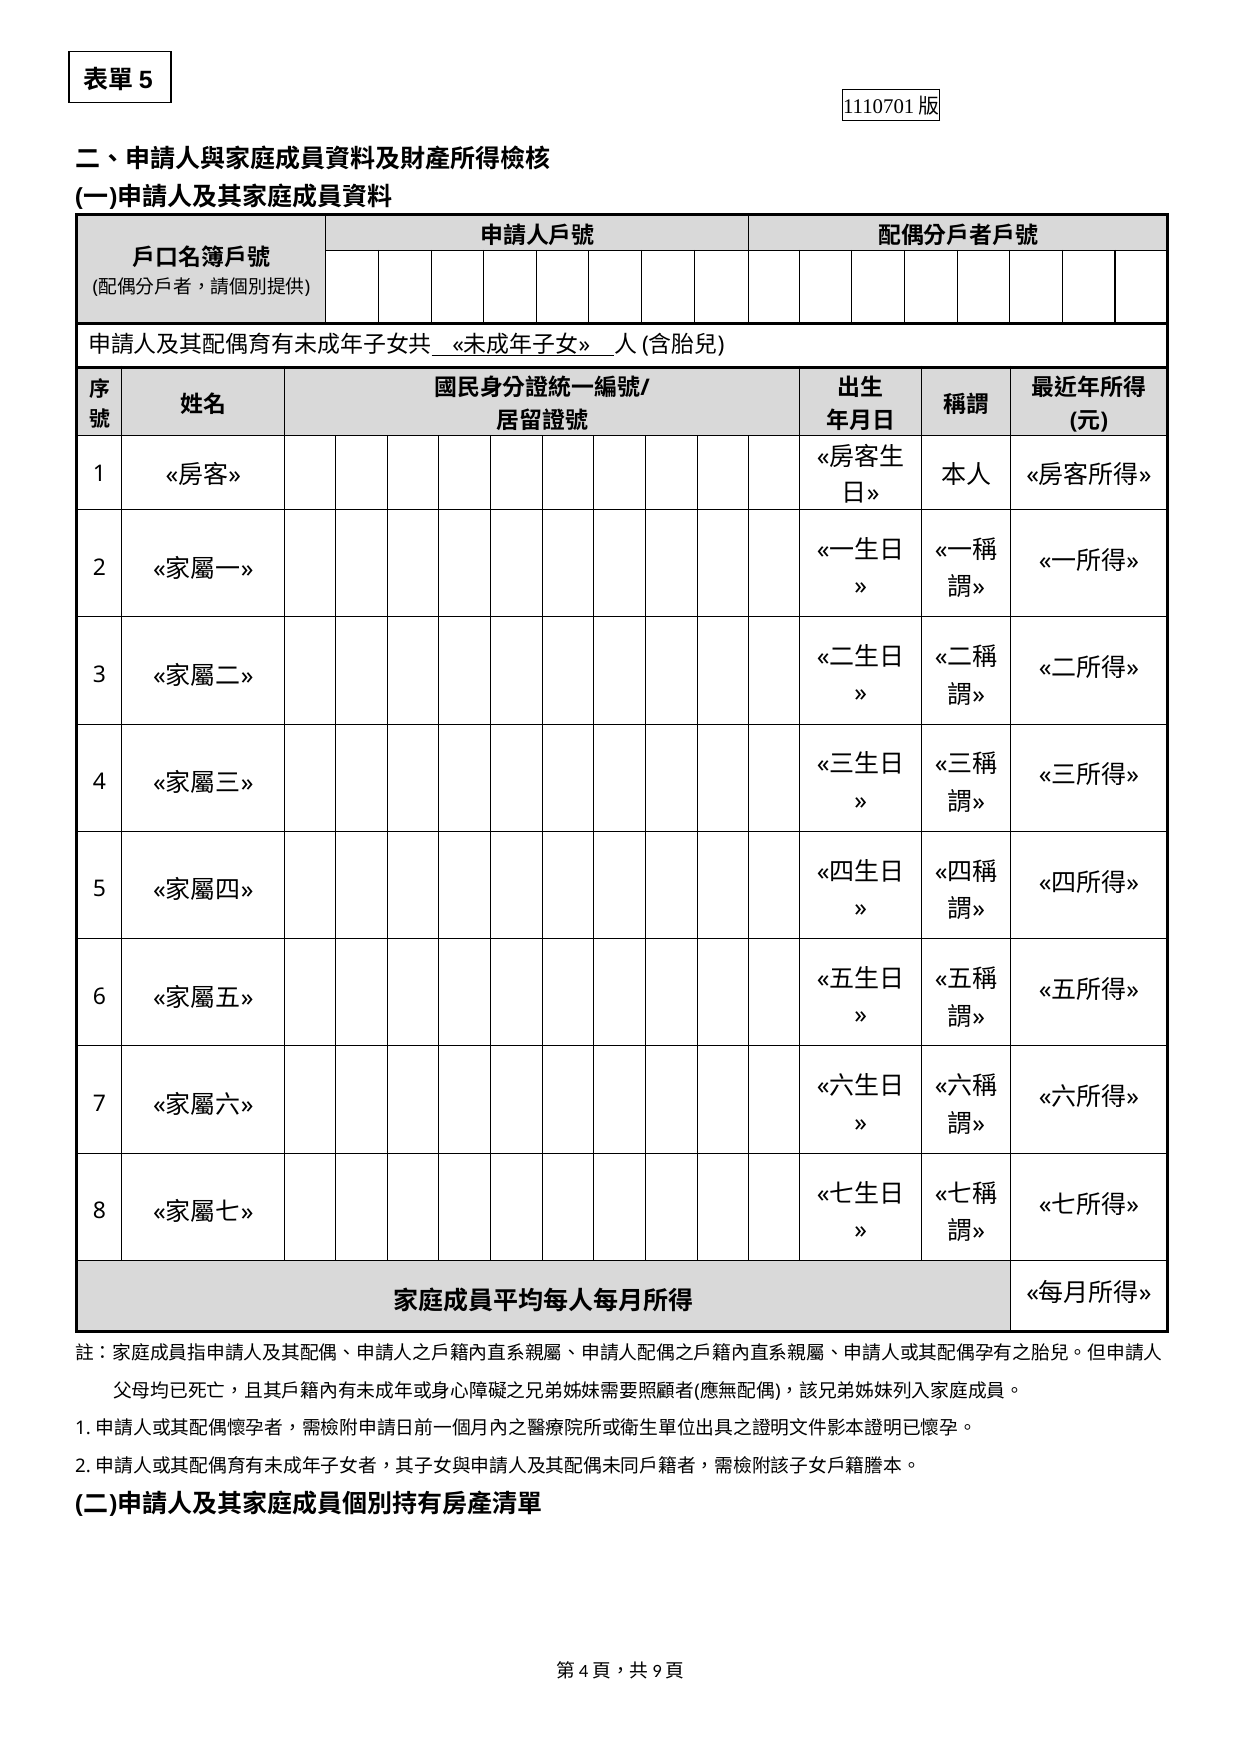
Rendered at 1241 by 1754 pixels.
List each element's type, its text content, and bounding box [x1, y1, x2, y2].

table_cell [379, 251, 431, 322]
table_cell «六稱謂» [922, 1046, 1010, 1153]
table_cell 5 [78, 832, 121, 938]
table_cell [491, 832, 542, 938]
table_cell [594, 617, 645, 723]
table_cell [543, 725, 593, 831]
table_cell [646, 1046, 697, 1153]
table_cell [388, 939, 438, 1045]
table_cell «房客所得» [1011, 436, 1166, 509]
table_cell «一生日» [800, 510, 921, 616]
text 註：家庭成員指申請人及其配偶、申請人之戶籍內直系親屬、申請人配偶之戶籍內直系親屬、申請人或其配偶孕有之胎兒。但申請人父母均已死亡，且其戶籍內有未成年或身心障礙之兄弟姊妹需要照顧者(應無配偶)，該兄弟姊妹列入家庭成員。 [75, 1333, 1165, 1408]
table_cell «七稱謂» [922, 1154, 1010, 1260]
table_cell [594, 832, 645, 938]
table_cell [749, 617, 799, 723]
table_cell [336, 510, 387, 616]
table_cell «房客» [122, 436, 284, 509]
table_cell «二所得» [1011, 617, 1166, 723]
table_cell 7 [78, 1046, 121, 1153]
table_cell [336, 1046, 387, 1153]
table_header 申請人戶號 [326, 216, 748, 250]
text 1. 申請人或其配偶懷孕者，需檢附申請日前一個月內之醫療院所或衛生單位出具之證明文件影本證明已懷孕。 [75, 1408, 1165, 1445]
table_cell [285, 617, 335, 723]
table_cell [594, 939, 645, 1045]
table_cell [646, 725, 697, 831]
table_cell [646, 510, 697, 616]
table_cell 出生 年月日 [800, 369, 921, 435]
table_cell [698, 436, 748, 509]
table_cell 家庭成員平均每人每月所得 [78, 1261, 1010, 1330]
table_cell [439, 617, 490, 723]
table_cell [336, 1154, 387, 1260]
table_cell [749, 251, 799, 322]
table_cell «四稱謂» [922, 832, 1010, 938]
table_cell 稱謂 [922, 369, 1010, 435]
table_cell [646, 939, 697, 1045]
table_cell «家屬四» [122, 832, 284, 938]
table_header 配偶分戶者戶號 [749, 216, 1166, 250]
table_cell 8 [78, 1154, 121, 1260]
table_cell «六生日» [800, 1046, 921, 1153]
table_cell [543, 1154, 593, 1260]
table_cell [388, 725, 438, 831]
table_cell [388, 510, 438, 616]
table_cell 申請人及其配偶育有未成年子女共 «未成年子女» 人 (含胎兒) [78, 325, 1166, 366]
table_cell [285, 1154, 335, 1260]
table_cell [749, 725, 799, 831]
table_cell [439, 1154, 490, 1260]
table_cell [491, 1046, 542, 1153]
table_cell [698, 617, 748, 723]
table_cell «四生日» [800, 832, 921, 938]
table_cell «三稱謂» [922, 725, 1010, 831]
table_cell [646, 832, 697, 938]
table_cell [439, 1046, 490, 1153]
table_cell [543, 510, 593, 616]
table_cell [491, 725, 542, 831]
table_cell «四所得» [1011, 832, 1166, 938]
table_cell 6 [78, 939, 121, 1045]
table_cell [432, 251, 483, 322]
table_cell «三所得» [1011, 725, 1166, 831]
table_cell [285, 939, 335, 1045]
table_cell [537, 251, 588, 322]
table_cell [285, 510, 335, 616]
table_cell 最近年所得(元) [1011, 369, 1166, 435]
table_cell [439, 510, 490, 616]
table_cell «一稱謂» [922, 510, 1010, 616]
table_cell [336, 725, 387, 831]
table_cell [698, 939, 748, 1045]
table_cell [336, 436, 387, 509]
table_cell [491, 617, 542, 723]
table_cell [388, 832, 438, 938]
text 二、申請人與家庭成員資料及財產所得檢核 [75, 138, 1165, 176]
table_cell «家屬六» [122, 1046, 284, 1153]
table_cell «六所得» [1011, 1046, 1166, 1153]
table_cell [336, 617, 387, 723]
table_cell [439, 939, 490, 1045]
table_cell [698, 725, 748, 831]
table_cell [491, 436, 542, 509]
table_cell [491, 939, 542, 1045]
table_cell «三生日» [800, 725, 921, 831]
table_cell «房客生日» [800, 436, 921, 509]
table_cell [543, 436, 593, 509]
table_cell [1063, 251, 1114, 322]
table_cell «每月所得» [1011, 1261, 1166, 1330]
table_cell [749, 510, 799, 616]
table_cell [388, 617, 438, 723]
table_cell «七所得» [1011, 1154, 1166, 1260]
table_cell [594, 1154, 645, 1260]
table_cell «五生日» [800, 939, 921, 1045]
table_cell [698, 832, 748, 938]
table_header 戶口名簿戶號 (配偶分戶者，請個別提供) [78, 216, 325, 322]
table_cell 4 [78, 725, 121, 831]
table_cell [594, 436, 645, 509]
text 2. 申請人或其配偶育有未成年子女者，其子女與申請人及其配偶未同戶籍者，需檢附該子女戶籍謄本。 [75, 1445, 1165, 1483]
table_cell [749, 1046, 799, 1153]
table_cell [958, 251, 1009, 322]
table_cell [646, 1154, 697, 1260]
table_cell «二稱謂» [922, 617, 1010, 723]
table_cell 國民身分證統一編號/ 居留證號 [285, 369, 799, 435]
table_cell [491, 510, 542, 616]
table_cell [800, 251, 851, 322]
table_cell [1010, 251, 1062, 322]
table_cell 姓名 [122, 369, 284, 435]
table_cell [594, 1046, 645, 1153]
table_cell «七生日» [800, 1154, 921, 1260]
table_cell [388, 1154, 438, 1260]
table_cell [698, 510, 748, 616]
table_cell «五所得» [1011, 939, 1166, 1045]
table_cell [326, 251, 378, 322]
table_cell 序號 [78, 369, 121, 435]
table_cell [285, 436, 335, 509]
table_cell [336, 939, 387, 1045]
table_cell 2 [78, 510, 121, 616]
table_cell [285, 725, 335, 831]
table_cell «一所得» [1011, 510, 1166, 616]
table_cell [852, 251, 904, 322]
table_cell «家屬二» [122, 617, 284, 723]
table_cell [439, 436, 490, 509]
table_cell [905, 251, 957, 322]
table_cell [285, 1046, 335, 1153]
table_cell [749, 832, 799, 938]
table_cell [543, 1046, 593, 1153]
table_cell 本人 [922, 436, 1010, 509]
table_cell 1 [78, 436, 121, 509]
table_cell [698, 1046, 748, 1153]
table_cell [543, 832, 593, 938]
table_cell «五稱謂» [922, 939, 1010, 1045]
table_cell [695, 251, 748, 322]
table_cell [594, 725, 645, 831]
table_cell [1116, 251, 1166, 322]
table_cell «家屬五» [122, 939, 284, 1045]
table_cell [646, 436, 697, 509]
table_cell [336, 832, 387, 938]
table_cell «二生日» [800, 617, 921, 723]
table_cell [642, 251, 694, 322]
table_cell [543, 617, 593, 723]
table_cell [698, 1154, 748, 1260]
text (一)申請人及其家庭成員資料 [75, 176, 1165, 213]
table_cell «家屬三» [122, 725, 284, 831]
table_cell «家屬一» [122, 510, 284, 616]
table_cell [439, 832, 490, 938]
table_cell [646, 617, 697, 723]
table_cell [543, 939, 593, 1045]
table_cell [285, 832, 335, 938]
table_cell [594, 510, 645, 616]
table_cell [589, 251, 641, 322]
table_cell 3 [78, 617, 121, 723]
table_cell [439, 725, 490, 831]
table_cell [388, 1046, 438, 1153]
table_cell «家屬七» [122, 1154, 284, 1260]
table_cell [749, 436, 799, 509]
table_cell [388, 436, 438, 509]
table_cell [484, 251, 536, 322]
table_cell [749, 939, 799, 1045]
text (二)申請人及其家庭成員個別持有房產清單 [75, 1483, 1165, 1520]
table_cell [491, 1154, 542, 1260]
table_cell [749, 1154, 799, 1260]
